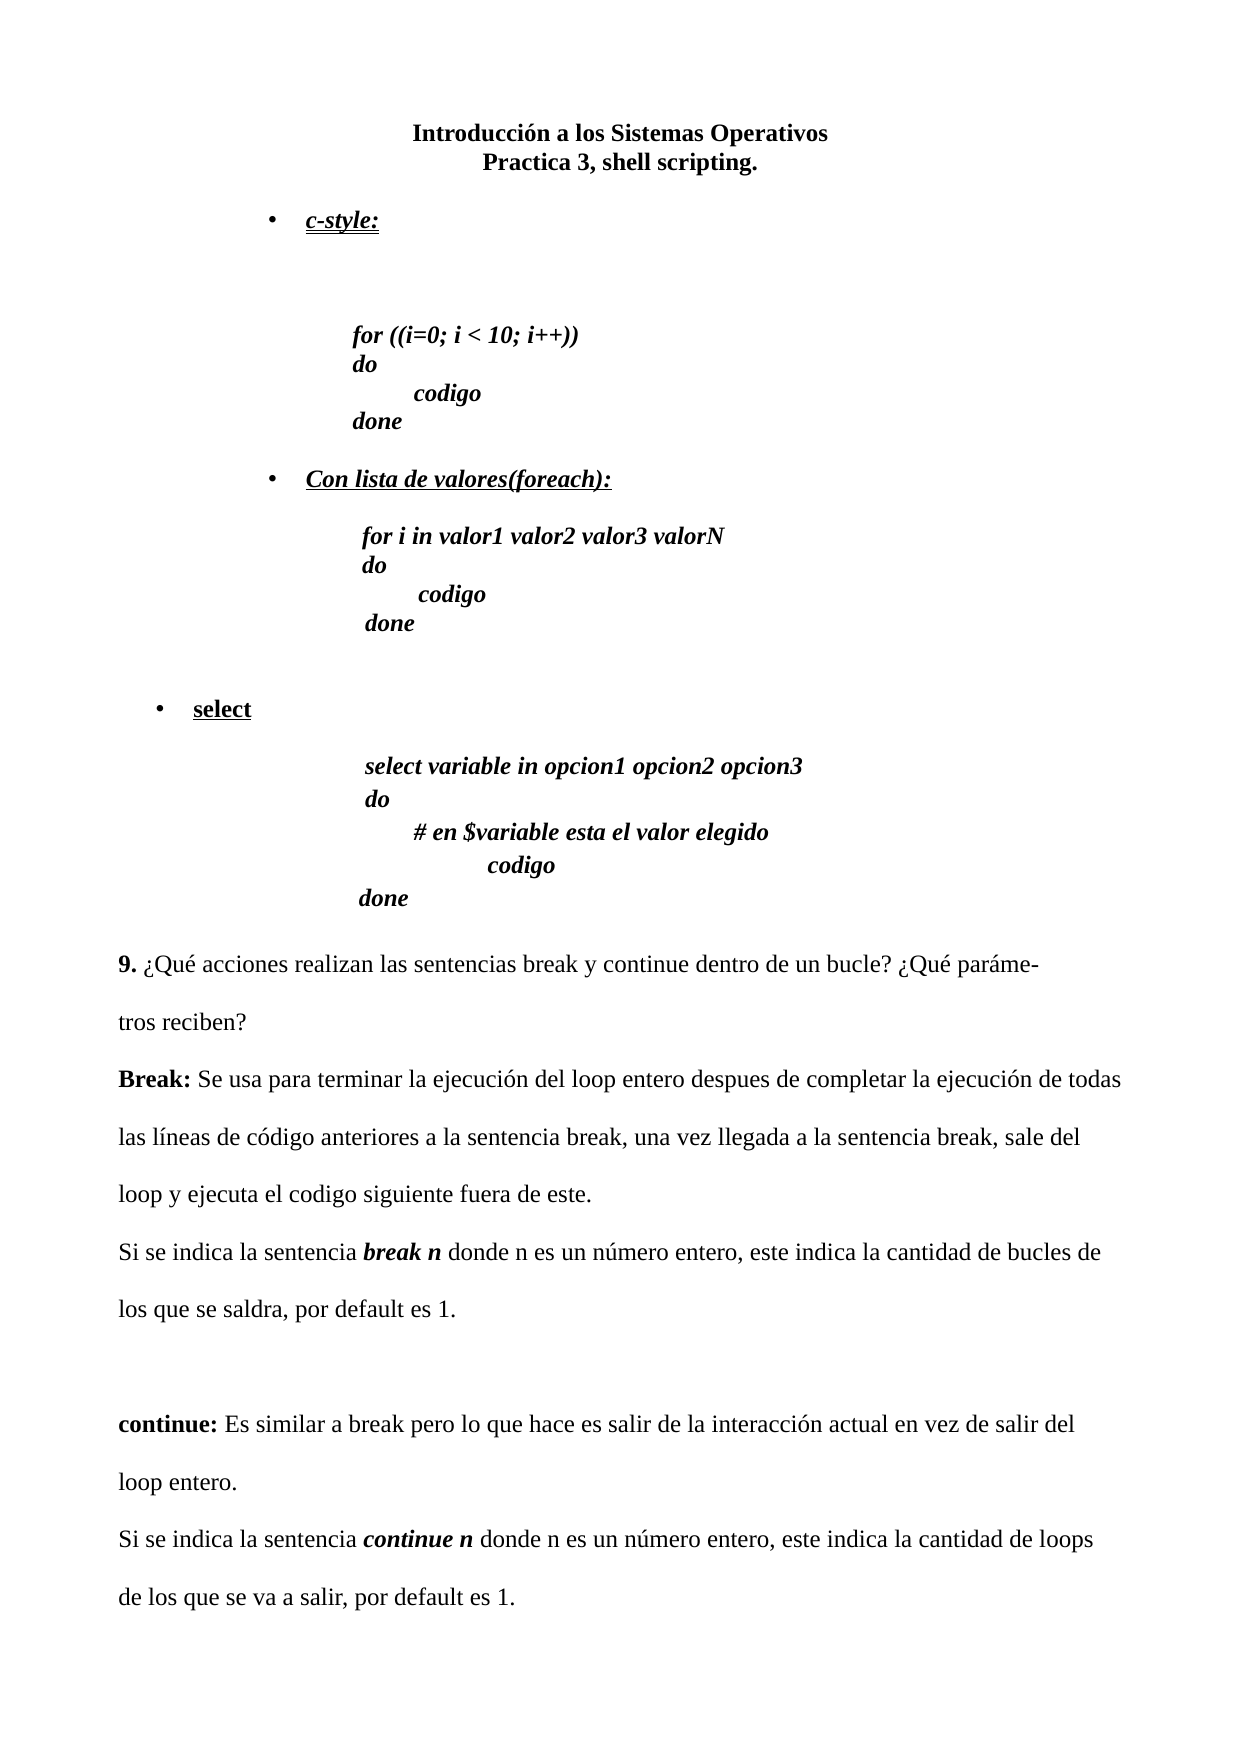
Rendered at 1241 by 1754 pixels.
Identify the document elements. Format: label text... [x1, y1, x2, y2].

text Si se indica la sentencia break n donde n es un número entero, este indica la cantidad de bucles de los que se saldra, por default es 1. [118, 1237, 1122, 1323]
list select [156, 694, 1122, 723]
text do [118, 784, 1122, 813]
text done [118, 406, 1122, 435]
text tros reciben? [118, 1007, 1122, 1036]
list do [306, 550, 1122, 579]
list codigo [381, 579, 1122, 608]
text select variable in opcion1 opcion2 opcion3 [118, 751, 1122, 780]
text # en $variable esta el valor elegido [118, 817, 1122, 846]
list c-style: [268, 205, 1122, 234]
text codigo [118, 850, 1122, 879]
text done [118, 608, 1122, 636]
text do [118, 349, 1122, 378]
text Break: Se usa para terminar la ejecución del loop entero despues de completar la ejecución de todas las líneas de código anteriores a la sentencia break, una vez llegada a la sentencia break, sale del loop y ejecuta el codigo siguiente fuera de este. [118, 1064, 1122, 1208]
text continue: Es similar a break pero lo que hace es salir de la interacción actual en vez de salir del loop entero. [118, 1409, 1122, 1496]
text 9. ¿Qué acciones realizan las sentencias break y continue dentro de un bucle? ¿Qué paráme- [118, 949, 1122, 978]
list Con lista de valores(foreach): [268, 464, 1122, 493]
list for i in valor1 valor2 valor3 valorN [306, 521, 1122, 550]
text codigo [118, 378, 1122, 406]
text Si se indica la sentencia continue n donde n es un número entero, este indica la cantidad de loops de los que se va a salir, por default es 1. [118, 1524, 1122, 1611]
text for ((i=0; i < 10; i++)) [118, 320, 1122, 349]
text done [118, 883, 1122, 912]
